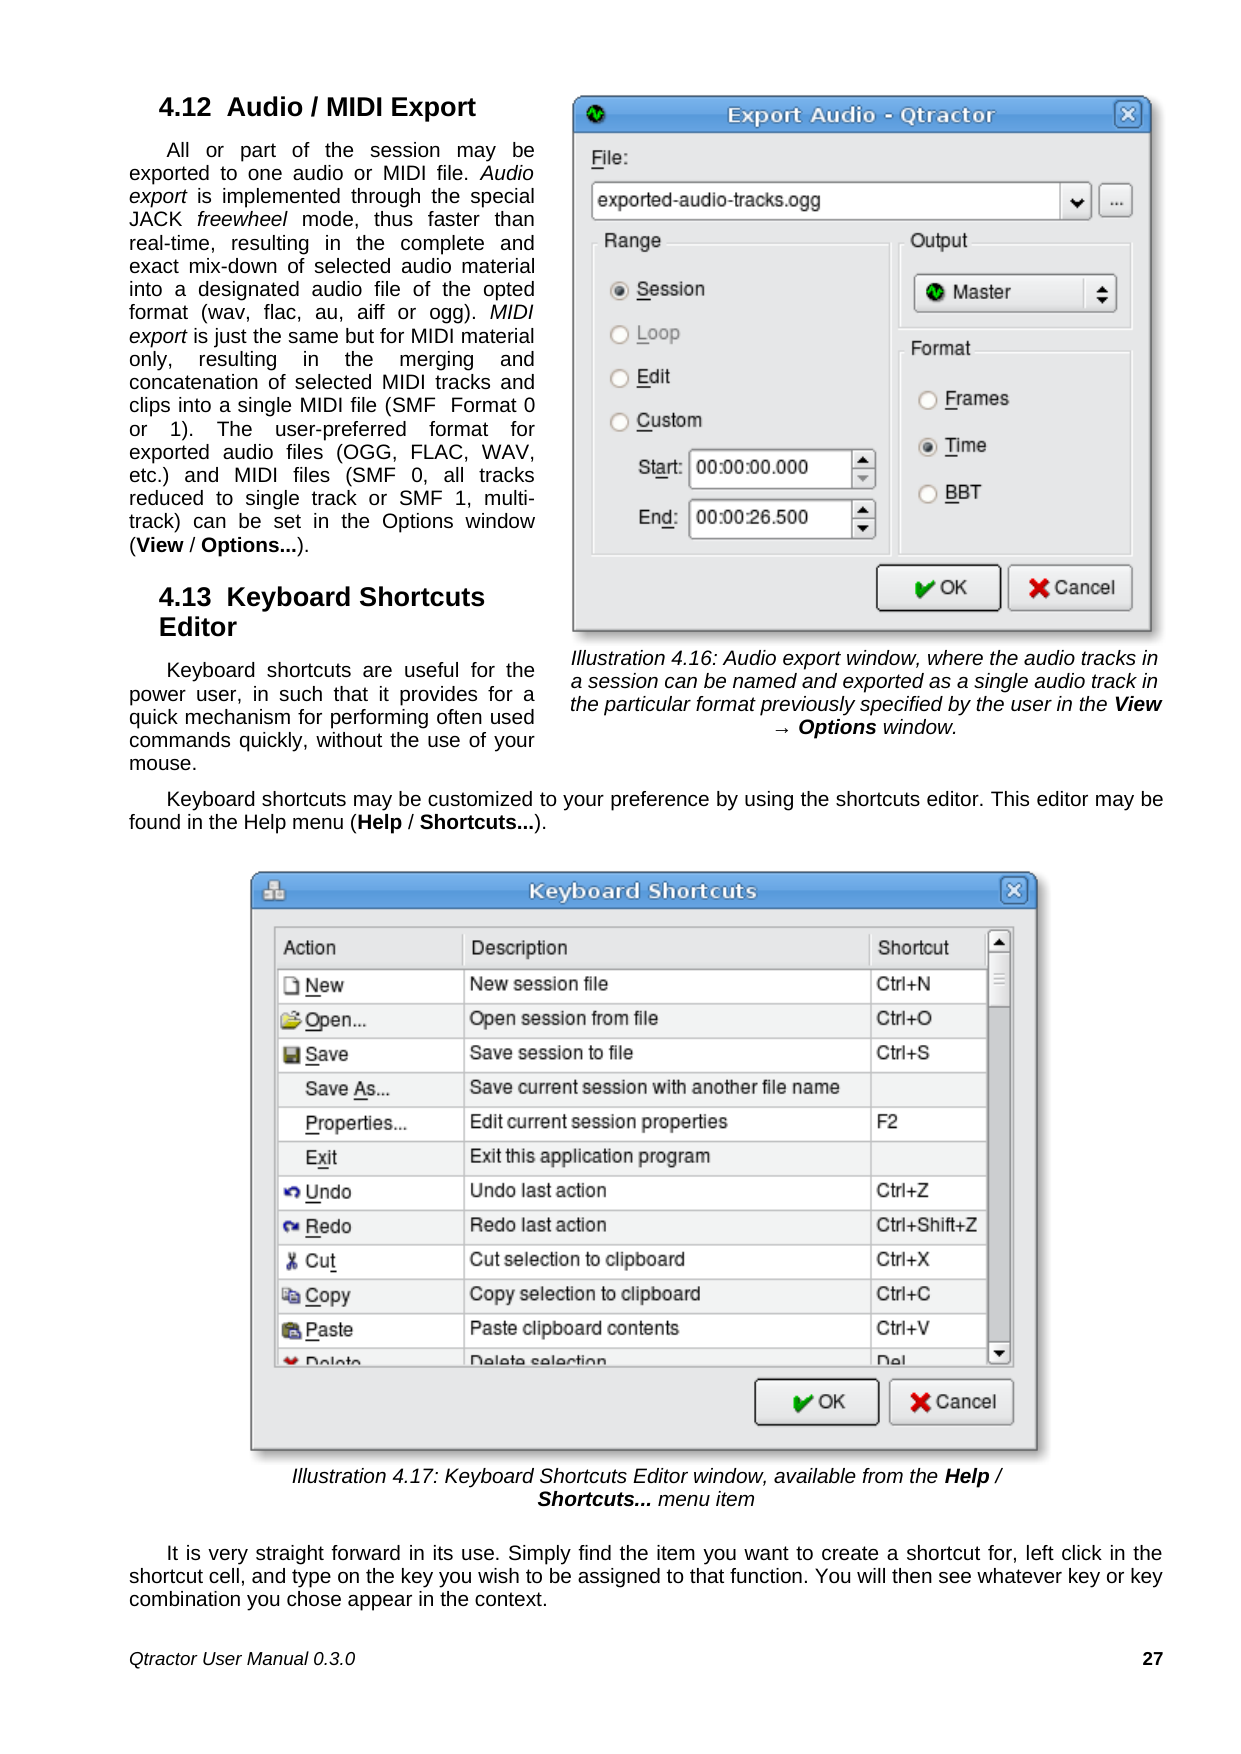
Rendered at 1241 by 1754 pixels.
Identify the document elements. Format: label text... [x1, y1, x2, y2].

text It is very straight forward in its use. Simply find the item you want to create a shortcut for, left click in the shortcut cell, and type on the key you wish to be assigned to that function. You will then see whatever key or key combination you chose appear in the context. [129, 846, 1166, 1611]
subtitle Audio / MIDI Export [129, 91, 565, 122]
list Illustration 4.16: Audio export window, where the audio tracks in a session can be named and exported as a single audio track in the particular format previously specified by the user in the View → Options window. [566, 646, 1166, 739]
picture [243, 864, 1052, 1465]
text Keyboard shortcuts are useful for the power user, in such that it provides for a quick mechanism for performing often used commands quickly, without the use of your mouse. [129, 659, 1166, 775]
text Illustration 4.17: Keyboard Shortcuts Editor window, available from the Help / Shortcuts... menu item [243, 1465, 1051, 1511]
subtitle [566, 76, 1166, 88]
text All or part of the session may be exported to one audio or MIDI file. Audio export is implemented through the special JACK freewheel mode, thus faster than real-time, resulting in the complete and exact mix-down of selected audio material into a designated audio file of the opted format (wav, flac, au, aiff or ogg). MIDI export is just the same but for MIDI material only, resulting in the merging and concatenation of selected MIDI tracks and clips into a single MIDI file (SMF Format 0 or 1). The user-preferred format for exported audio files (OGG, FLAC, WAV, etc.) and MIDI files (SMF 0, all tracks reduced to single track or SMF 1, multi-track) can be set in the Options window (View / Options...). [129, 138, 565, 556]
text [243, 852, 1051, 864]
picture [565, 88, 1166, 646]
text Keyboard shortcuts may be customized to your preference by using the shortcuts editor. This editor may be found in the Help menu (Help / Shortcuts...). [129, 787, 1166, 834]
subtitle Keyboard Shortcuts Editor [129, 582, 565, 642]
